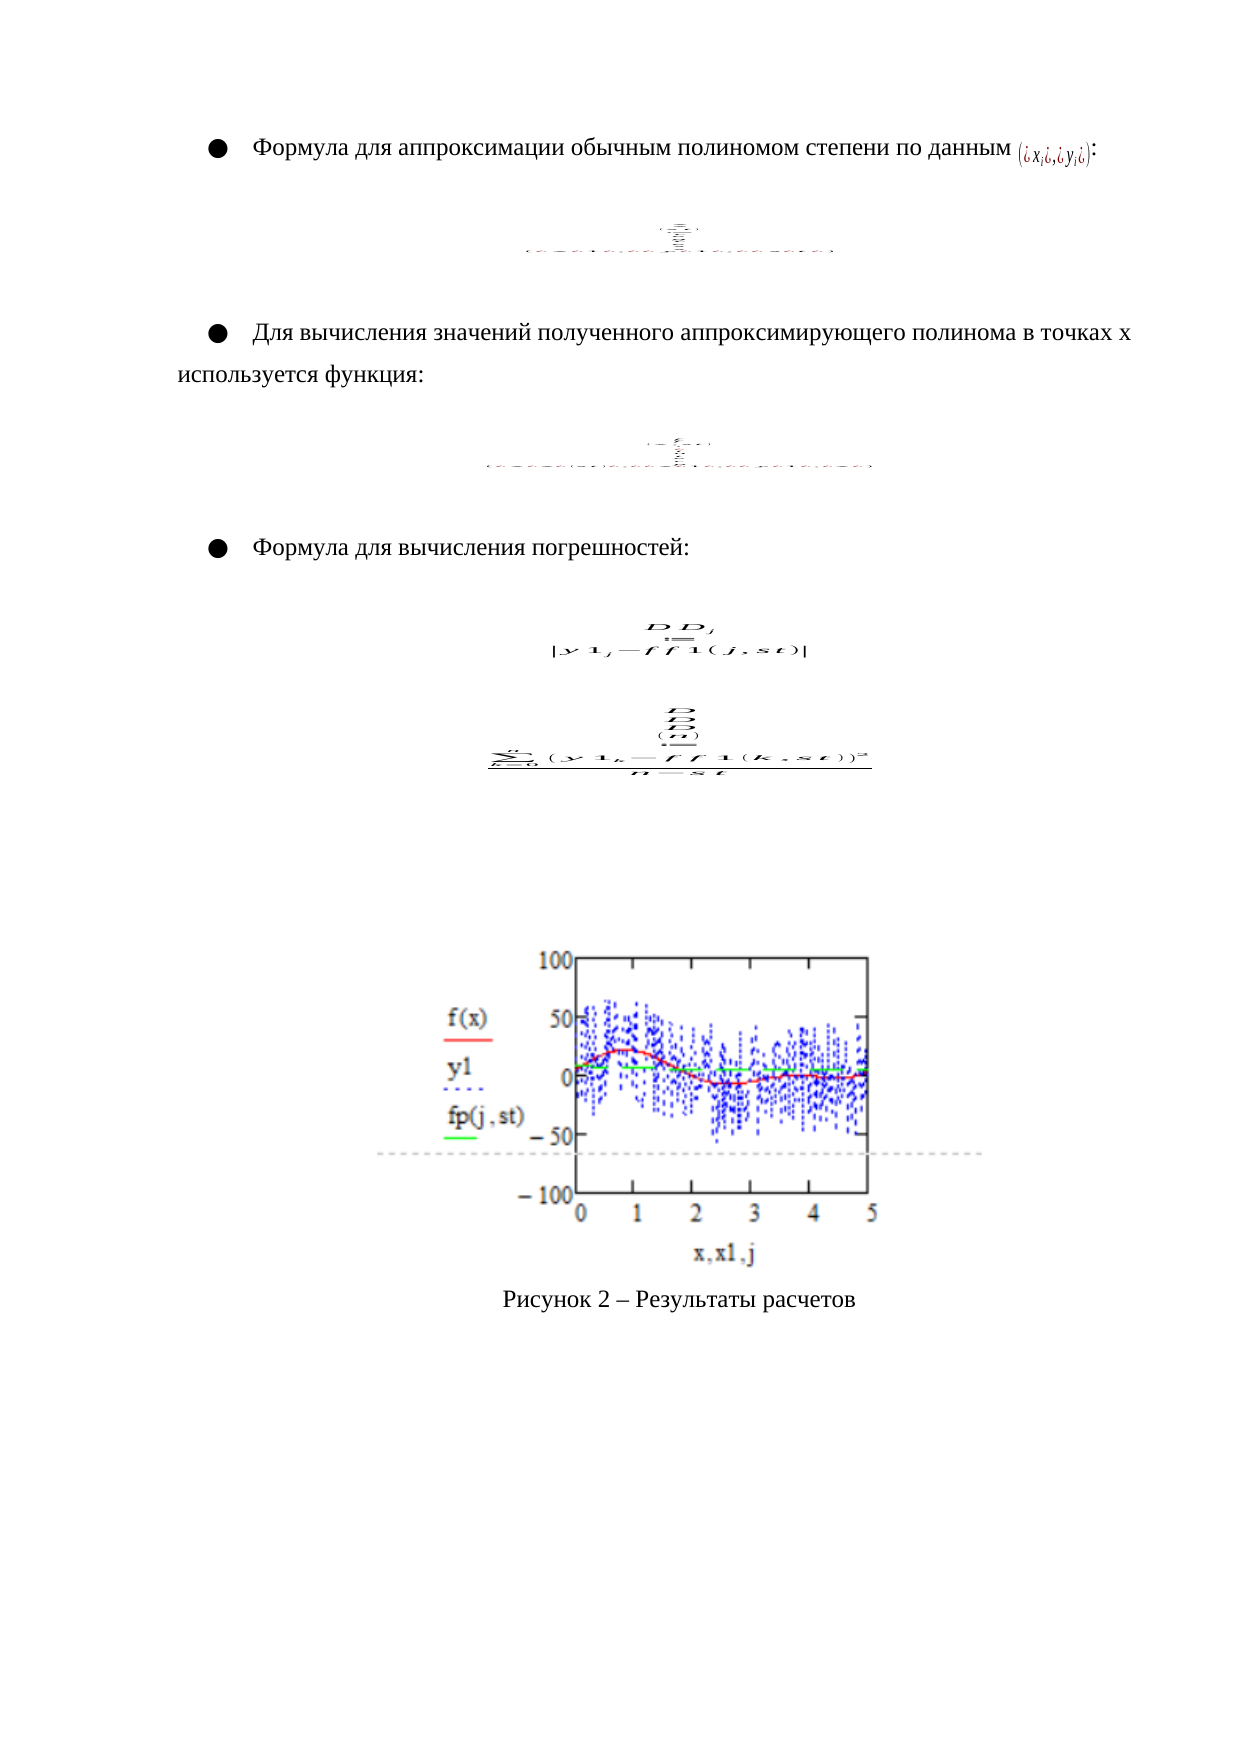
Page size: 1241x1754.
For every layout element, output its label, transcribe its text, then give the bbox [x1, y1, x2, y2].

text Рисунок 2 – Результаты расчетов [177, 1284, 1152, 1313]
list Формула для аппроксимации обычным полиномом степени по данным : [177, 118, 1152, 170]
list Формула для вычисления погрешностей: [177, 518, 1152, 569]
list Для вычисления значений полученного аппроксимирующего полинома в точках x используется функция: [177, 304, 1152, 388]
